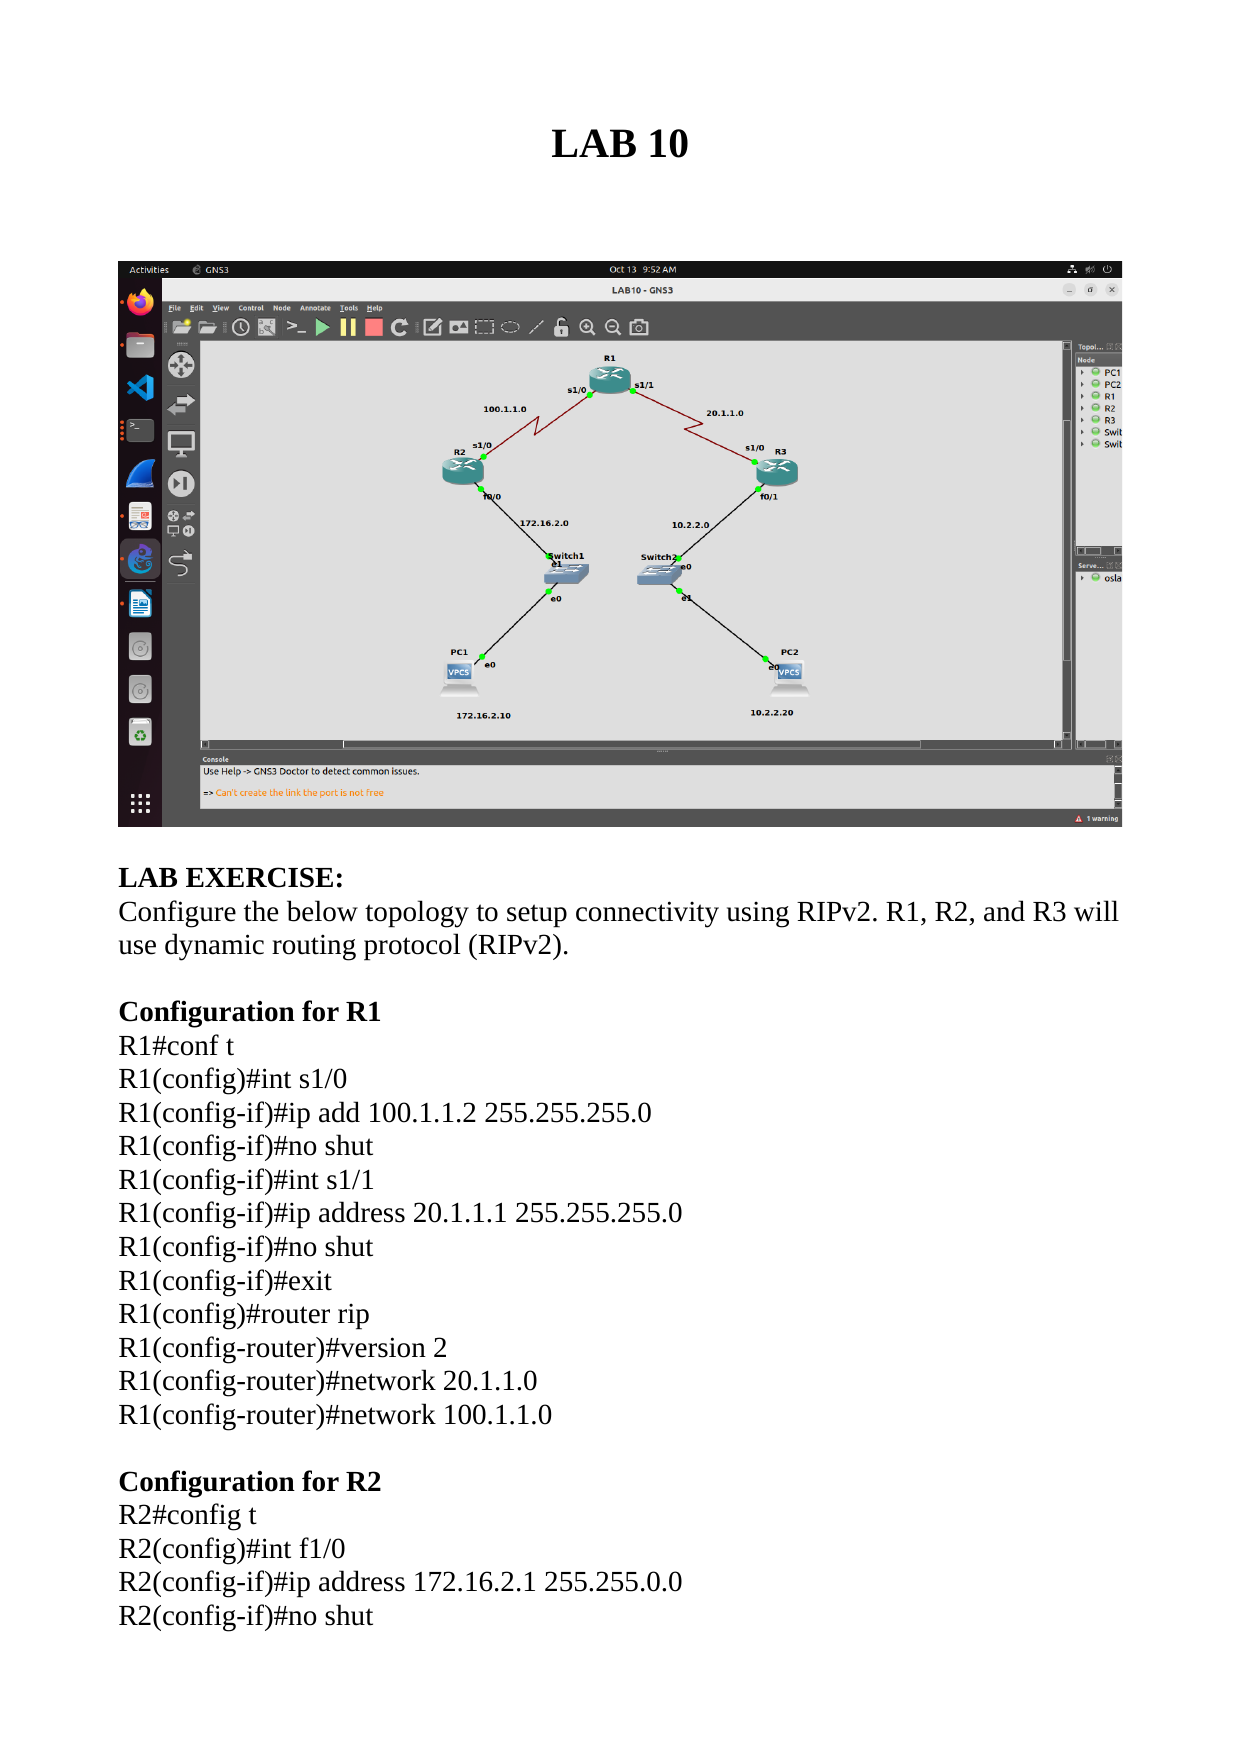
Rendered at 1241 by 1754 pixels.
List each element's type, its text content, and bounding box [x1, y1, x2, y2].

text R1(config-router)#network 20.1.1.0 [118, 1363, 1122, 1397]
text Configure the below topology to setup connectivity using RIPv2. R1, R2, and R3 will use dynamic routing protocol (RIPv2). [118, 894, 1122, 961]
text Configuration for R1 [118, 994, 1122, 1028]
picture [118, 261, 1123, 827]
text R2(config)#int f1/0 [118, 1531, 1122, 1564]
text R2#config t [118, 1497, 1122, 1531]
text R1(config-if)#no shut [118, 1229, 1122, 1263]
text Configuration for R2 [118, 1464, 1122, 1497]
text R1(config-if)#ip add 100.1.1.2 255.255.255.0 [118, 1095, 1122, 1128]
text LAB EXERCISE: [118, 860, 1122, 894]
text LAB 10 [118, 118, 1122, 166]
text R1(config-if)#no shut [118, 1128, 1122, 1162]
text R1(config)#router rip [118, 1296, 1122, 1330]
text R1(config-if)#int s1/1 [118, 1162, 1122, 1196]
text R2(config-if)#ip address 172.16.2.1 255.255.0.0 [118, 1564, 1122, 1598]
text R1#conf t [118, 1028, 1122, 1061]
text R1(config-router)#network 100.1.1.0 [118, 1397, 1122, 1430]
text R1(config-if)#exit [118, 1263, 1122, 1296]
text R2(config-if)#no shut [118, 1598, 1122, 1632]
text R1(config)#int s1/0 [118, 1061, 1122, 1095]
text R1(config-if)#ip address 20.1.1.1 255.255.255.0 [118, 1196, 1122, 1229]
text R1(config-router)#version 2 [118, 1330, 1122, 1363]
